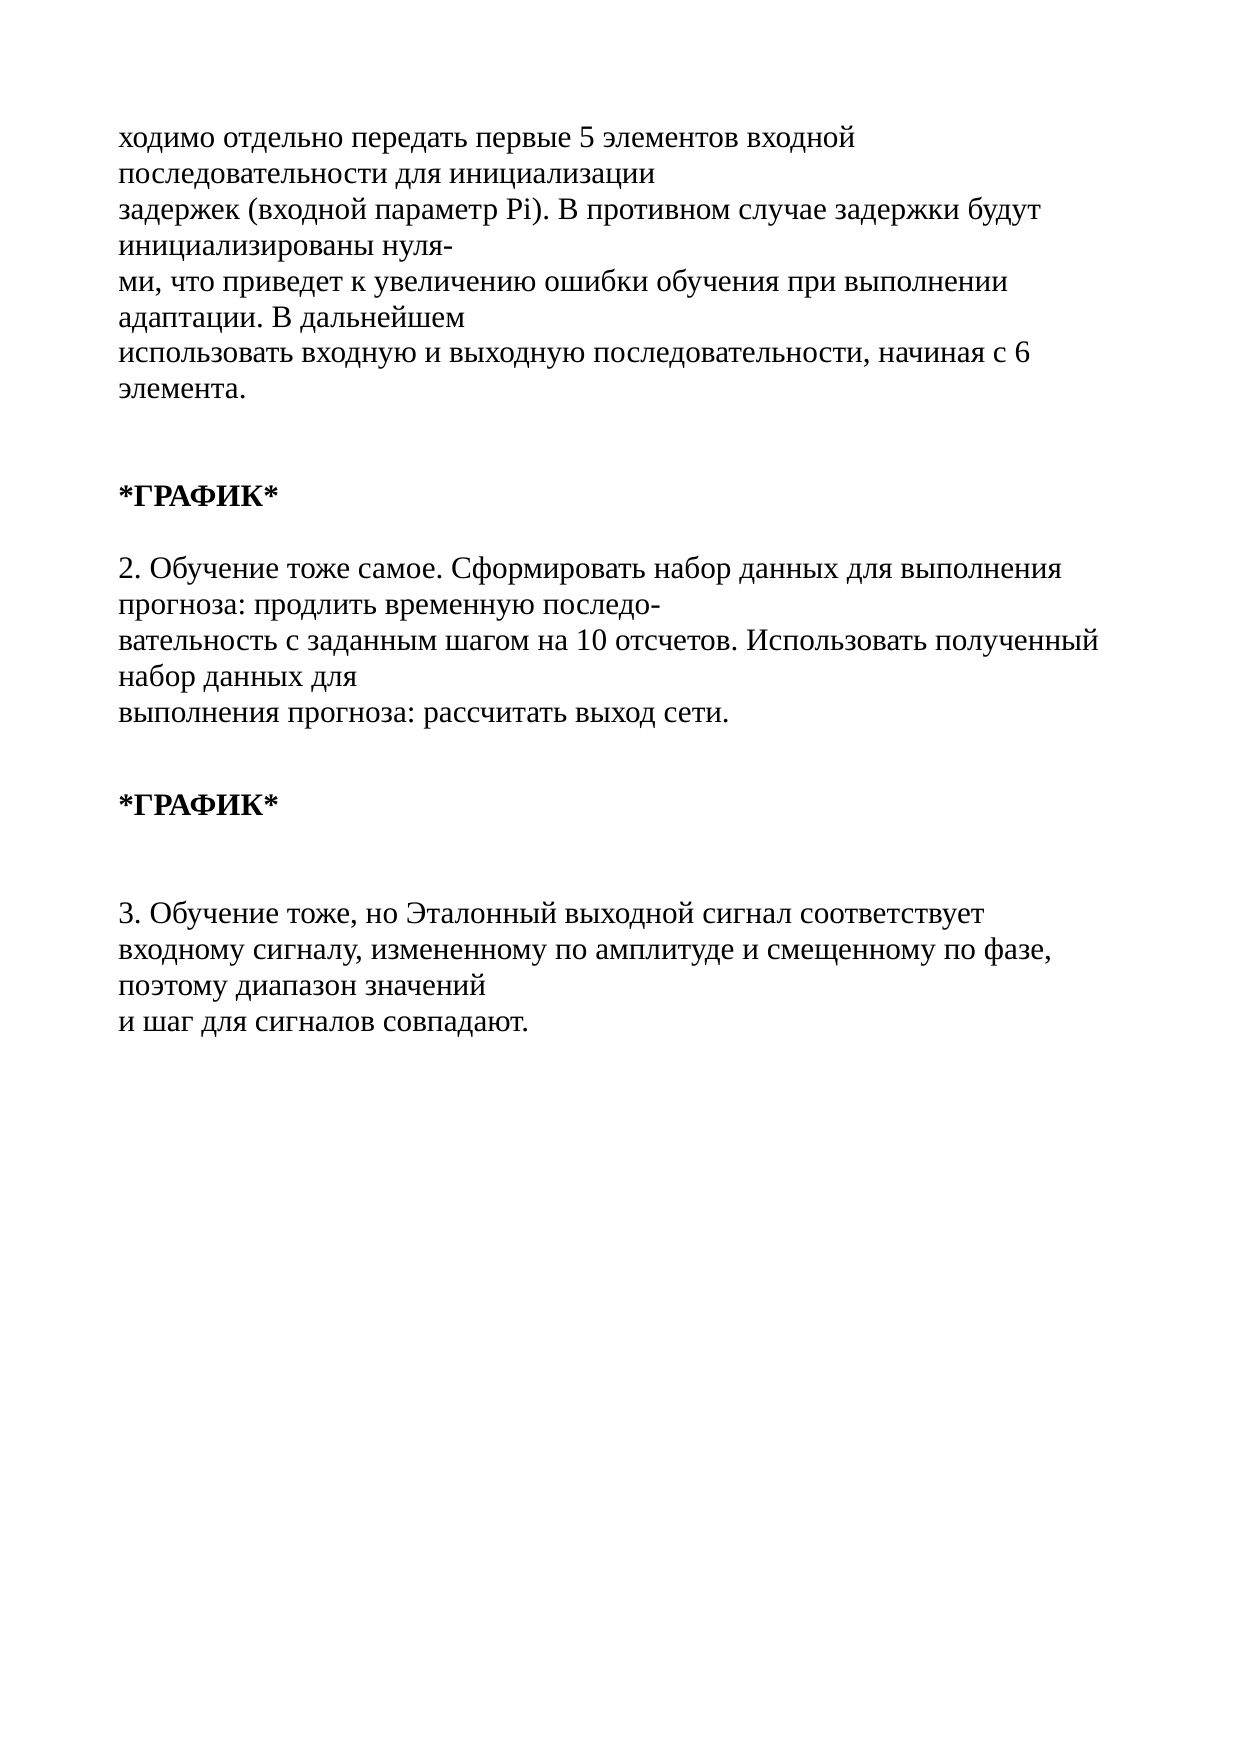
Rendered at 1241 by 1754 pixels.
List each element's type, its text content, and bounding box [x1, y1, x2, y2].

text и шаг для сигналов совпадают. [118, 1002, 1122, 1038]
text ми, что приведет к увеличению ошибки обучения при выполнении адаптации. В дальнейшем [118, 262, 1122, 334]
text выполнения прогноза: рассчитать выход сети. [118, 693, 1122, 729]
text использовать входную и выходную последовательности, начиная с 6 элемента. [118, 334, 1122, 406]
text вательность с заданным шагом на 10 отсчетов. Использовать полученный набор данных для [118, 621, 1122, 693]
text входному сигналу, измененному по амплитуде и смещенному по фазе, поэтому диапазон значений [118, 930, 1122, 1002]
text *ГРАФИК* [118, 787, 1122, 822]
text *ГРАФИК* [118, 477, 1122, 513]
text 2. Обучение тоже самое. Сформировать набор данных для выполнения прогноза: продлить временную последо- [118, 549, 1122, 621]
text ходимо отдельно передать первые 5 элементов входной последовательности для инициализации [118, 118, 1122, 190]
text 3. Обучение тоже, но Эталонный выходной сигнал соответствует [118, 894, 1122, 930]
text задержек (входной параметр Pi). В противном случае задержки будут инициализированы нуля- [118, 190, 1122, 262]
